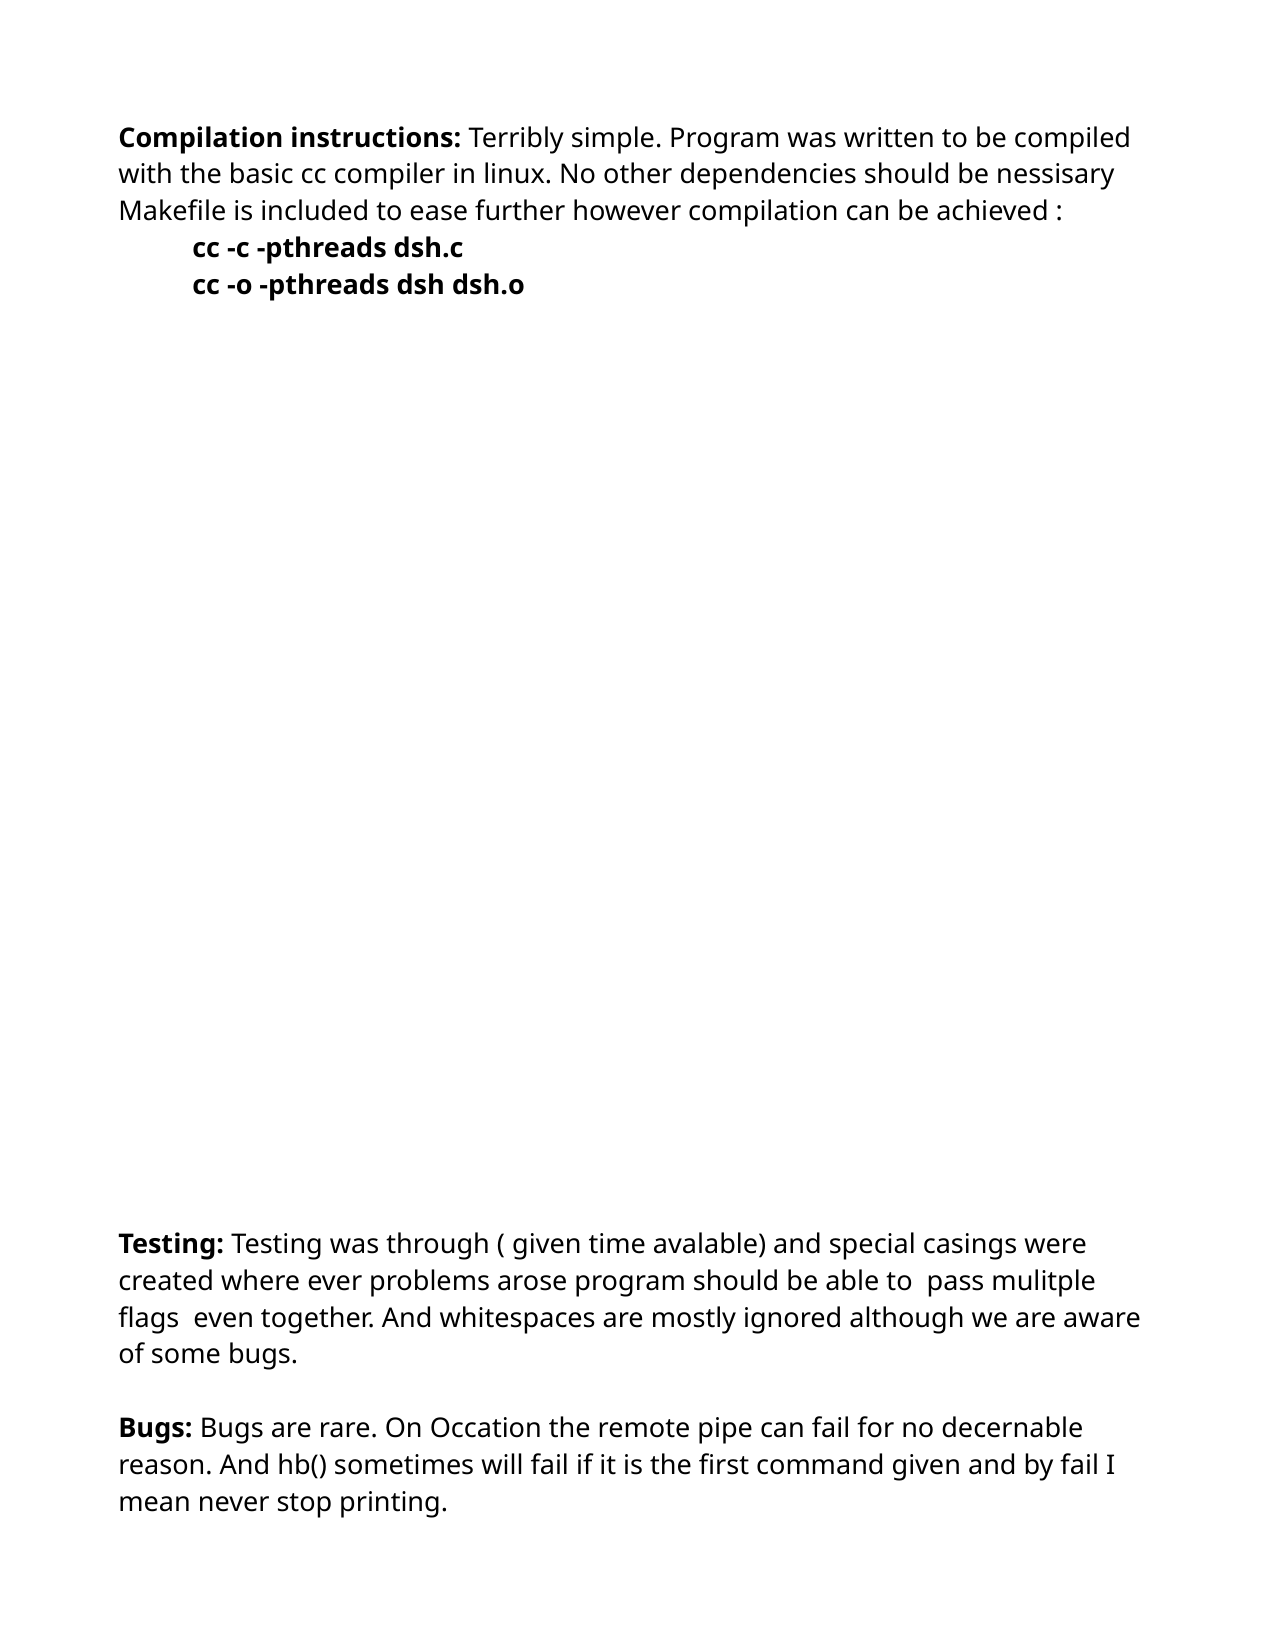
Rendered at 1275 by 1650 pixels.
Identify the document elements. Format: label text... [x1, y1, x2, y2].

text Bugs: Bugs are rare. On Occation the remote pipe can fail for no decernable reason. And hb() sometimes will fail if it is the first command given and by fail I mean never stop printing. [118, 1409, 1157, 1519]
text Testing: Testing was through ( given time avalable) and special casings were created where ever problems arose program should be able to pass mulitple flags even together. And whitespaces are mostly ignored although we are aware of some bugs. [118, 1224, 1157, 1372]
text Compilation instructions: Terribly simple. Program was written to be compiled with the basic cc compiler in linux. No other dependencies should be nessisary Makefile is included to ease further however compilation can be achieved : [118, 118, 1157, 229]
text cc -c -pthreads dsh.c [118, 229, 1157, 266]
text cc -o -pthreads dsh dsh.o [118, 266, 1157, 302]
